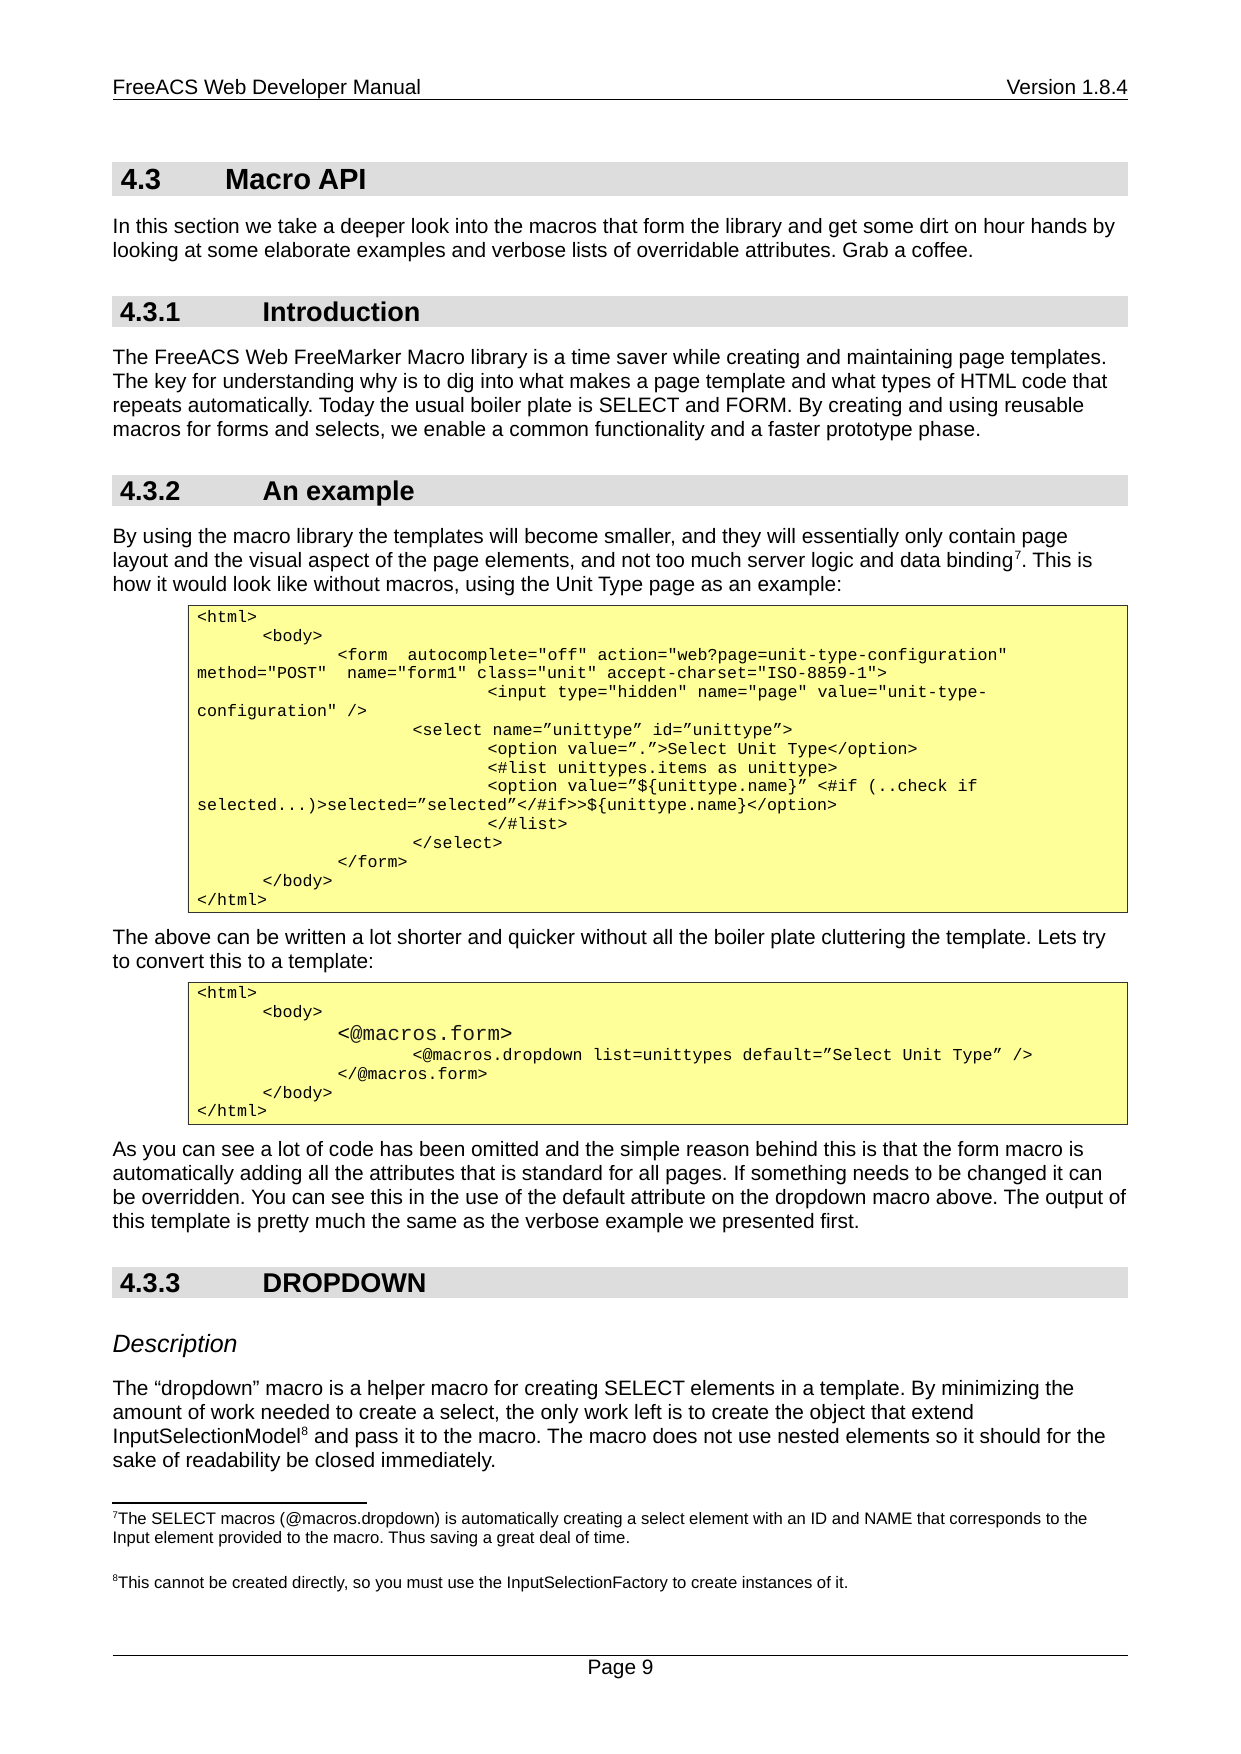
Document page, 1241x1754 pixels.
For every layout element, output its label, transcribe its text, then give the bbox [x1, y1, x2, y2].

text <@macros.form> [189, 1020, 1127, 1043]
text <option value=”.”>Select Unit Type</option> [189, 737, 1127, 756]
subtitle Introduction [112, 296, 1128, 327]
text </html> [189, 1100, 1127, 1124]
text <html> [189, 983, 1127, 1001]
text The SELECT macros (@macros.dropdown) is automatically creating a select element with an ID and NAME that corresponds to the Input element provided to the macro. Thus saving a great deal of time. [112, 1509, 1128, 1547]
text <@macros.dropdown list=unittypes default=”Select Unit Type” /> [189, 1043, 1127, 1062]
text </form> [189, 850, 1127, 869]
text <select name=”unittype” id=”unittype”> [189, 718, 1127, 737]
text <body> [189, 1001, 1127, 1020]
text <input type="hidden" name="page" value="unit-type-configuration" /> [189, 681, 1127, 718]
text As you can see a lot of code has been omitted and the simple reason behind this is that the form macro is automatically adding all the attributes that is standard for all pages. If something needs to be changed it can be overridden. You can see this in the use of the default attribute on the dropdown macro above. The output of this template is pretty much the same as the verbose example we presented first. [112, 1137, 1128, 1233]
text By using the macro library the templates will become smaller, and they will essentially only contain page layout and the visual aspect of the page elements, and not too much server logic and data binding. This is how it would look like without macros, using the Unit Type page as an example: [112, 524, 1128, 596]
subtitle Macro API [112, 162, 1128, 196]
subtitle Description [112, 1329, 1128, 1358]
text The above can be written a lot shorter and quicker without all the boiler plate cluttering the template. Lets try to convert this to a template: [112, 925, 1128, 973]
text </html> [189, 888, 1127, 912]
subtitle An example [112, 475, 1128, 506]
text <option value=”${unittype.name}” <#if (..check if selected...)>selected=”selected”</#if>>${unittype.name}</option> [189, 775, 1127, 813]
text </#list> [189, 813, 1127, 831]
text </@macros.form> [189, 1062, 1127, 1081]
text In this section we take a deeper look into the macros that form the library and get some dirt on hour hands by looking at some elaborate examples and verbose lists of overridable attributes. Grab a coffee. [112, 214, 1128, 262]
text This cannot be created directly, so you must use the InputSelectionFactory to create instances of it. [112, 1572, 1128, 1592]
subtitle DROPDOWN [112, 1267, 1128, 1298]
text The FreeACS Web FreeMarker Macro library is a time saver while creating and maintaining page templates. The key for understanding why is to dig into what makes a page template and what types of HTML code that repeats automatically. Today the usual boiler plate is SELECT and FORM. By creating and using reusable macros for forms and selects, we enable a common functionality and a faster prototype phase. [112, 345, 1128, 441]
text </select> [189, 831, 1127, 850]
text <body> [189, 624, 1127, 643]
text </body> [189, 1081, 1127, 1100]
text <#list unittypes.items as unittype> [189, 756, 1127, 775]
text <form autocomplete="off" action="web?page=unit-type-configuration" method="POST" name="form1" class="unit" accept-charset="ISO-8859-1"> [189, 643, 1127, 681]
text The “dropdown” macro is a helper macro for creating SELECT elements in a template. By minimizing the amount of work needed to create a select, the only work left is to create the object that extend InputSelectionModel and pass it to the macro. The macro does not use nested elements so it should for the sake of readability be closed immediately. [112, 1376, 1128, 1472]
text <html> [189, 606, 1127, 624]
text </body> [189, 869, 1127, 888]
